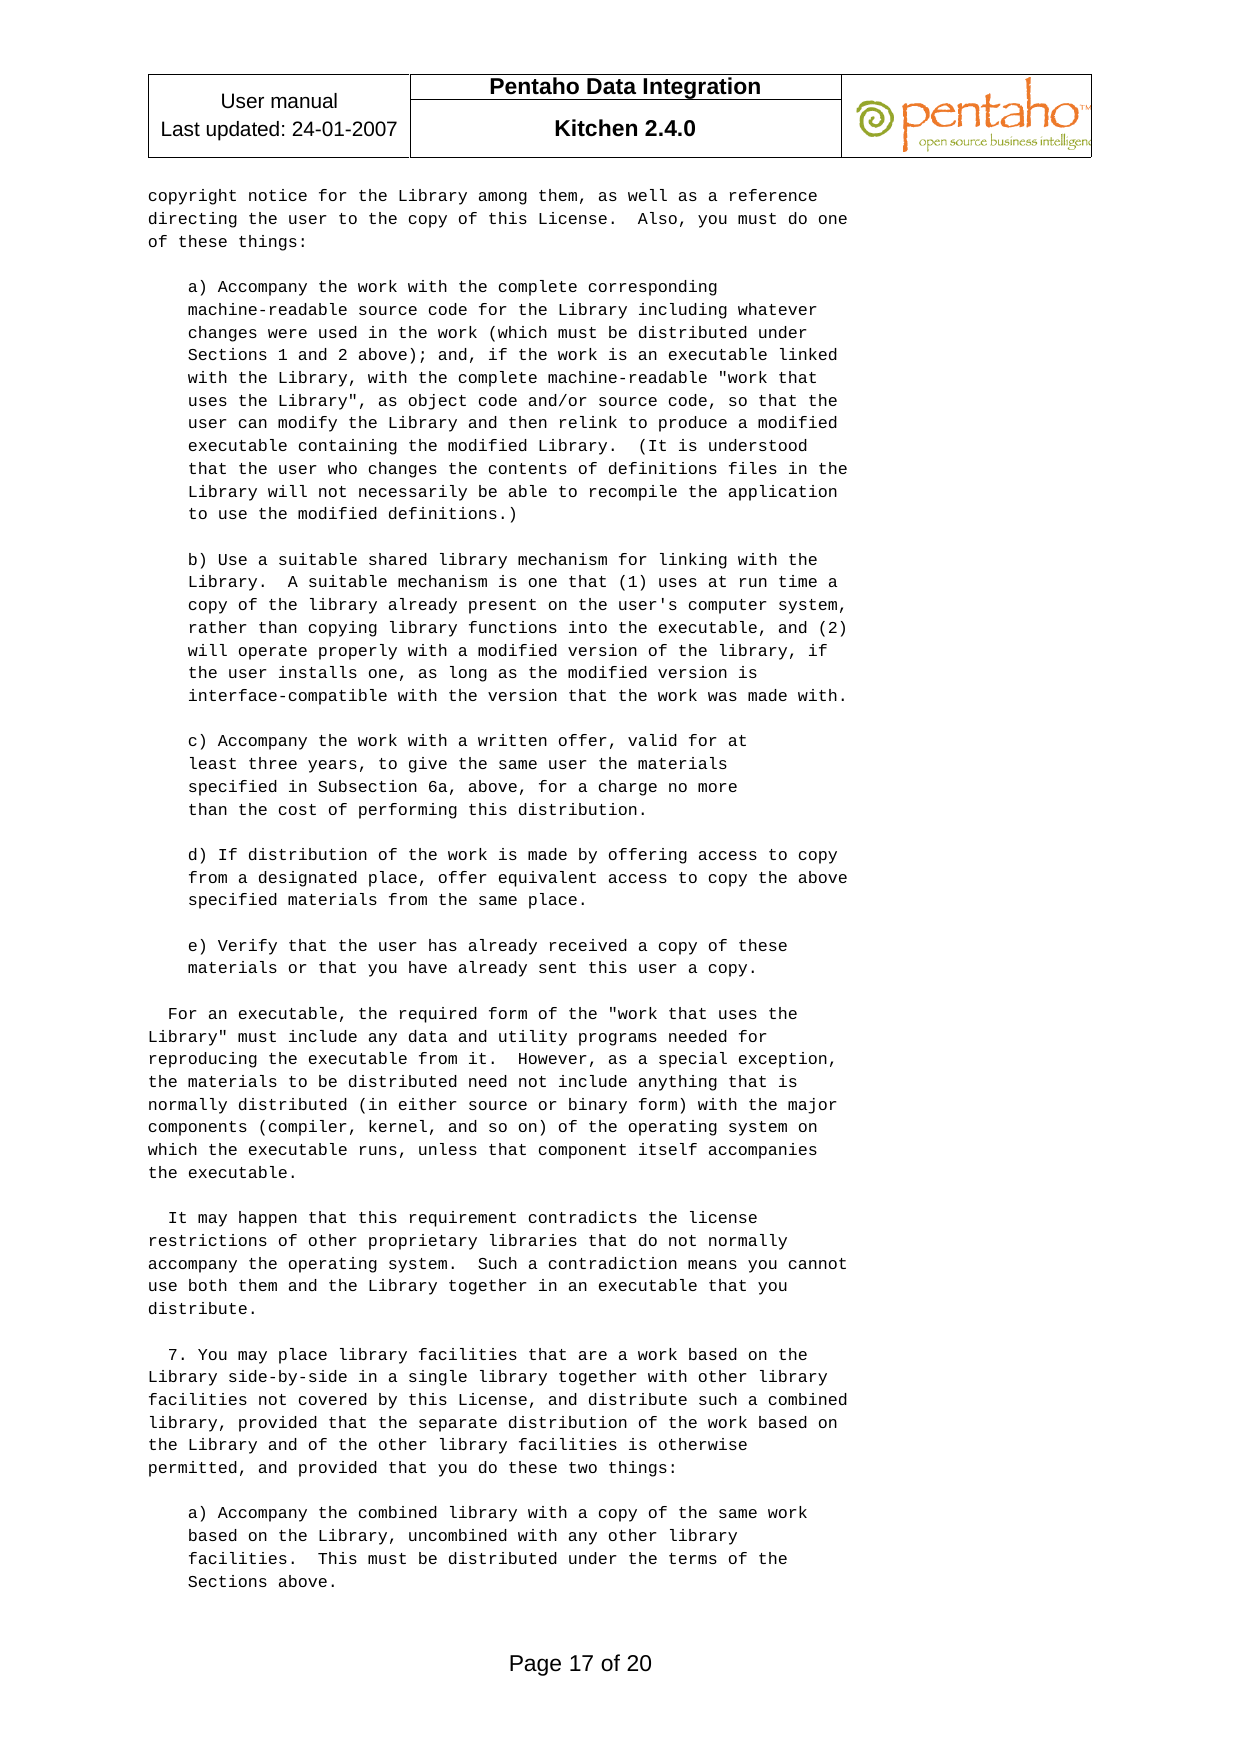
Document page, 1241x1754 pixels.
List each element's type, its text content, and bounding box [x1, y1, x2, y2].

text copyright notice for the Library among them, as well as a reference directing the user to the copy of this License. Also, you must do one of these things: a) Accompany the work with the complete corresponding machine-readable source code for the Library including whatever changes were used in the work (which must be distributed under Sections 1 and 2 above); and, if the work is an executable linked with the Library, with the complete machine-readable "work that uses the Library", as object code and/or source code, so that the user can modify the Library and then relink to produce a modified executable containing the modified Library. (It is understood that the user who changes the contents of definitions files in the Library will not necessarily be able to recompile the application to use the modified definitions.) b) Use a suitable shared library mechanism for linking with the Library. A suitable mechanism is one that (1) uses at run time a copy of the library already present on the user's computer system, rather than copying library functions into the executable, and (2) will operate properly with a modified version of the library, if the user installs one, as long as the modified version is interface-compatible with the version that the work was made with. c) Accompany the work with a written offer, valid for at least three years, to give the same user the materials specified in Subsection 6a, above, for a charge no more than the cost of performing this distribution. d) If distribution of the work is made by offering access to copy from a designated place, offer equivalent access to copy the above specified materials from the same place. e) Verify that the user has already received a copy of these materials or that you have already sent this user a copy. For an executable, the required form of the "work that uses the Library" must include any data and utility programs needed for reproducing the executable from it. However, as a special exception, the materials to be distributed need not include anything that is normally distributed (in either source or binary form) with the major components (compiler, kernel, and so on) of the operating system on which the executable runs, unless that component itself accompanies the executable. It may happen that this requirement contradicts the license restrictions of other proprietary libraries that do not normally accompany the operating system. Such a contradiction means you cannot use both them and the Library together in an executable that you distribute. 7. You may place library facilities that are a work based on the Library side-by-side in a single library together with other library facilities not covered by this License, and distribute such a combined library, provided that the separate distribution of the work based on the Library and of the other library facilities is otherwise permitted, and provided that you do these two things: a) Accompany the combined library with a copy of the same work based on the Library, uncombined with any other library facilities. This must be distributed under the terms of the Sections above. [148, 188, 1092, 1592]
